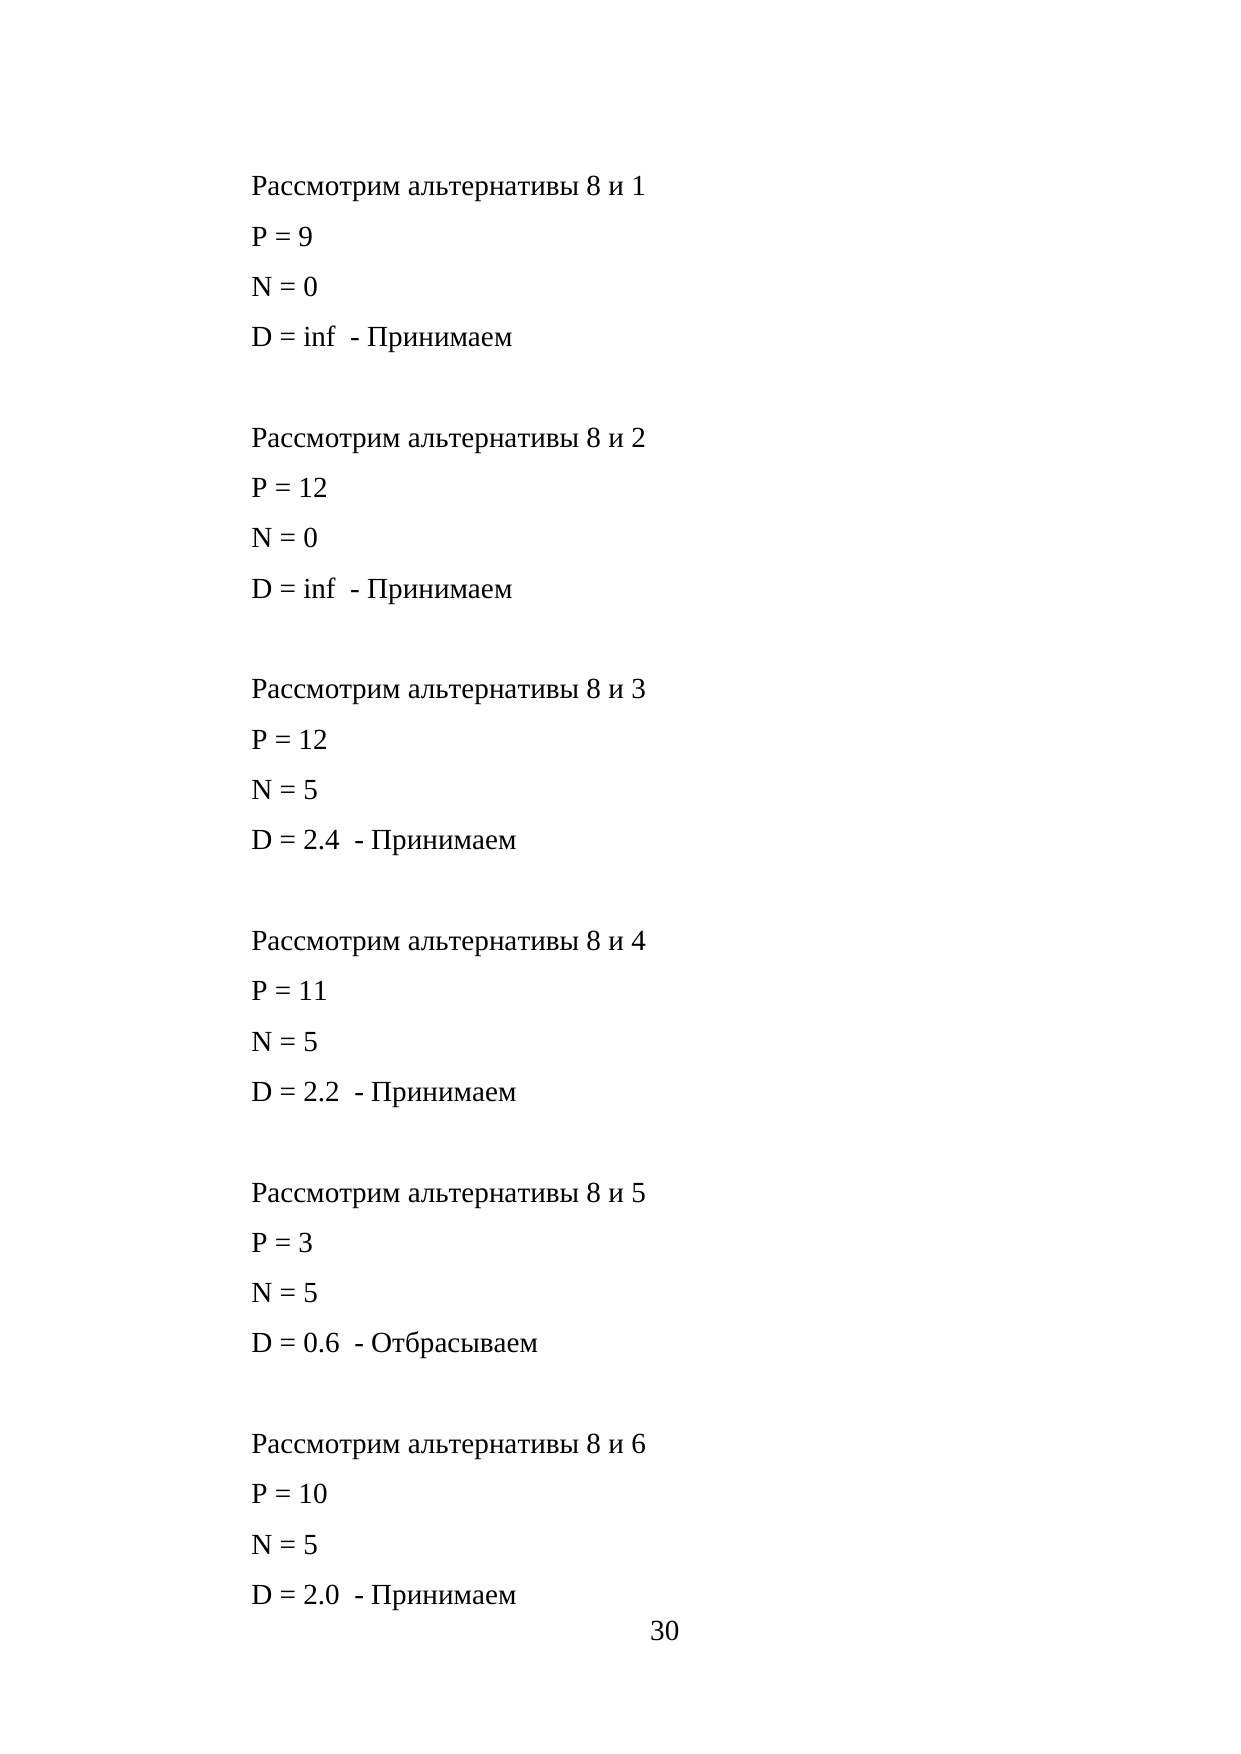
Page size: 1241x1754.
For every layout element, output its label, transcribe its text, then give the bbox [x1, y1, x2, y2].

text Рассмотрим альтернативы 8 и 1 [177, 168, 1152, 202]
text D = inf - Принимаем [177, 571, 1152, 604]
text Рассмотрим альтернативы 8 и 2 [177, 420, 1152, 453]
text Рассмотрим альтернативы 8 и 3 [177, 672, 1152, 705]
text D = 0.6 - Отбрасываем [177, 1326, 1152, 1359]
text N = 5 [177, 772, 1152, 806]
text Рассмотрим альтернативы 8 и 5 [177, 1175, 1152, 1208]
text D = 2.0 - Принимаем [177, 1577, 1152, 1611]
text N = 5 [177, 1275, 1152, 1309]
text P = 11 [177, 973, 1152, 1007]
text P = 12 [177, 470, 1152, 504]
text D = 2.4 - Принимаем [177, 822, 1152, 856]
text Рассмотрим альтернативы 8 и 6 [177, 1426, 1152, 1460]
text P = 9 [177, 219, 1152, 252]
text P = 10 [177, 1477, 1152, 1510]
text N = 0 [177, 269, 1152, 303]
text N = 5 [177, 1527, 1152, 1560]
text N = 0 [177, 521, 1152, 554]
text D = inf - Принимаем [177, 319, 1152, 353]
text P = 3 [177, 1225, 1152, 1258]
text P = 12 [177, 722, 1152, 755]
text Рассмотрим альтернативы 8 и 4 [177, 923, 1152, 957]
text N = 5 [177, 1024, 1152, 1057]
text D = 2.2 - Принимаем [177, 1074, 1152, 1108]
